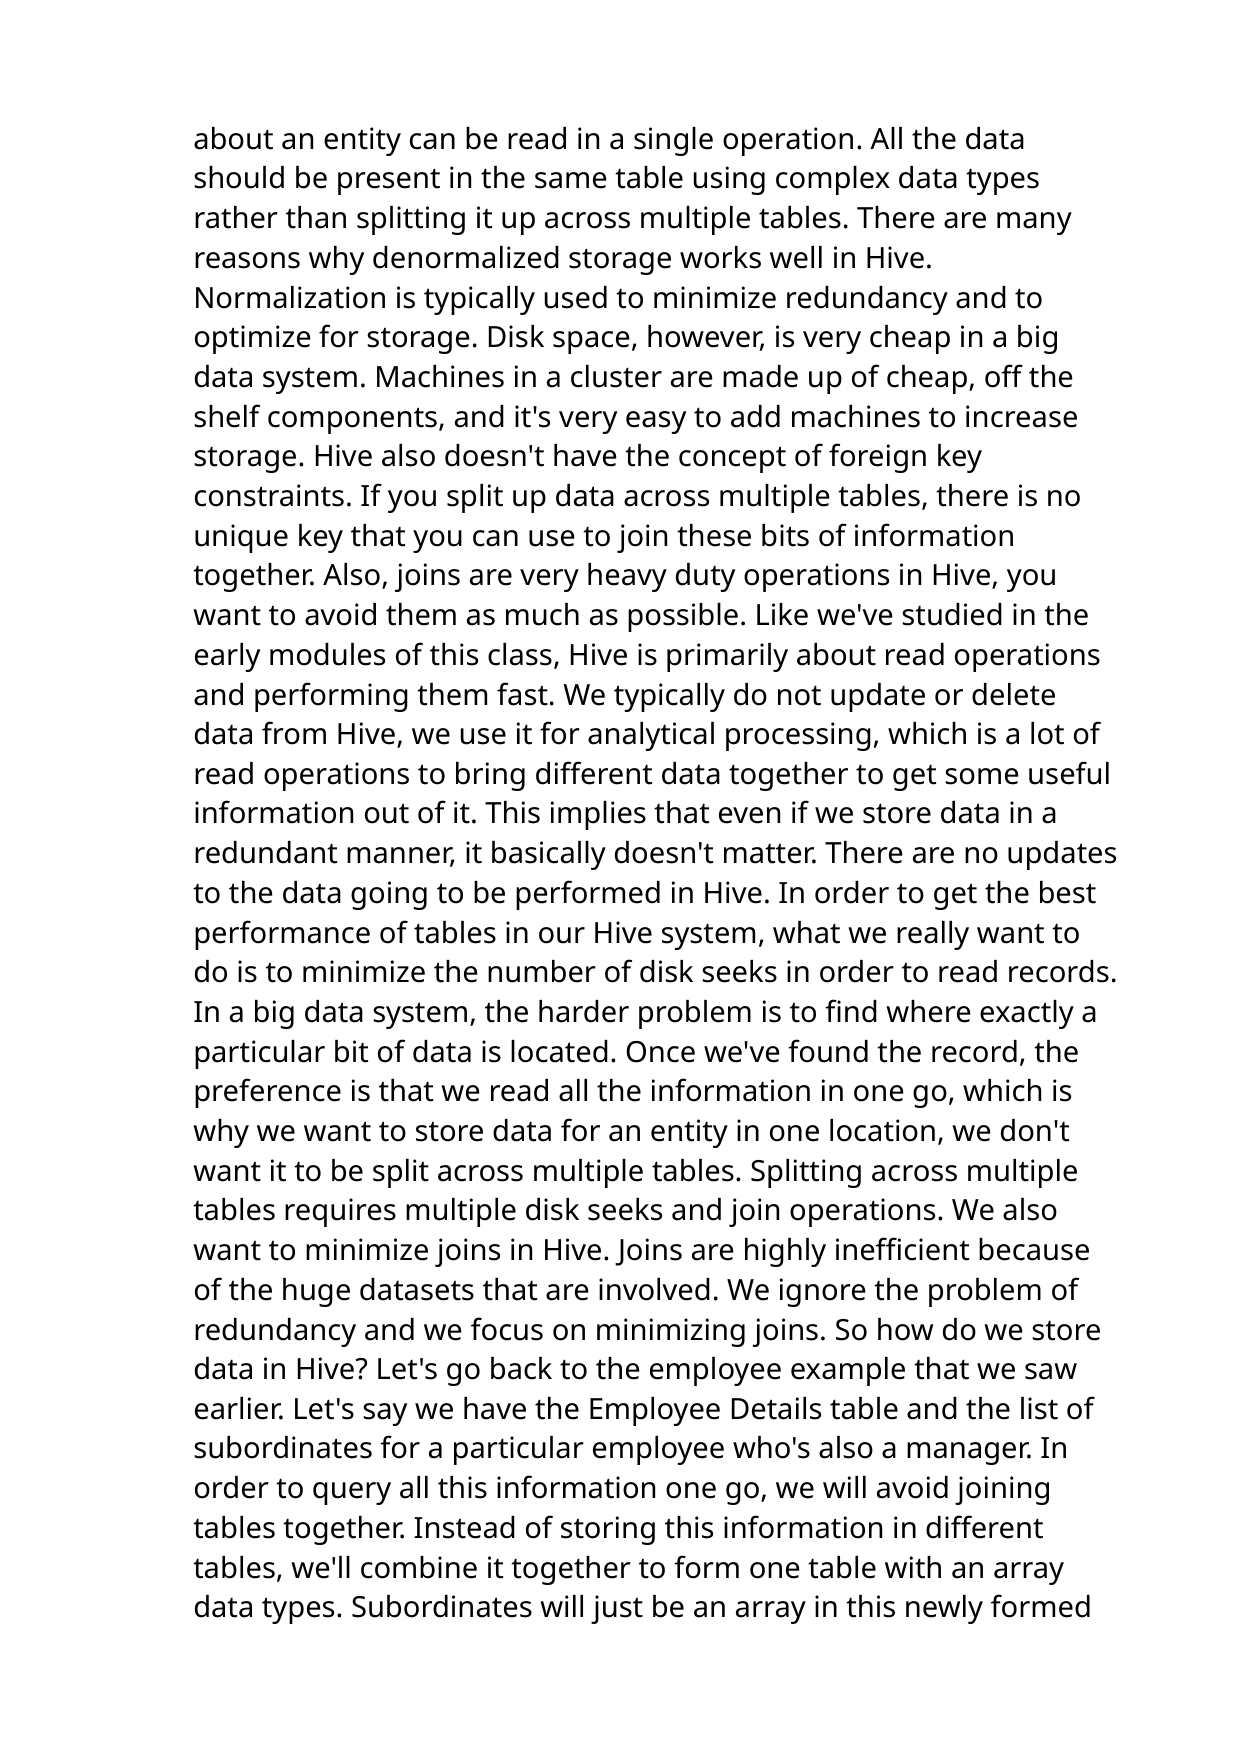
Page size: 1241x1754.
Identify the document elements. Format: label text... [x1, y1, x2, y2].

list about an entity can be read in a single operation. All the data should be present in the same table using complex data types rather than splitting it up across multiple tables. There are many reasons why denormalized storage works well in Hive. Normalization is typically used to minimize redundancy and to optimize for storage. Disk space, however, is very cheap in a big data system. Machines in a cluster are made up of cheap, off the shelf components, and it's very easy to add machines to increase storage. Hive also doesn't have the concept of foreign key constraints. If you split up data across multiple tables, there is no unique key that you can use to join these bits of information together. Also, joins are very heavy duty operations in Hive, you want to avoid them as much as possible. Like we've studied in the early modules of this class, Hive is primarily about read operations and performing them fast. We typically do not update or delete data from Hive, we use it for analytical processing, which is a lot of read operations to bring different data together to get some useful information out of it. This implies that even if we store data in a redundant manner, it basically doesn't matter. There are no updates to the data going to be performed in Hive. In order to get the best performance of tables in our Hive system, what we really want to do is to minimize the number of disk seeks in order to read records. In a big data system, the harder problem is to find where exactly a particular bit of data is located. Once we've found the record, the preference is that we read all the information in one go, which is why we want to store data for an entity in one location, we don't want it to be split across multiple tables. Splitting across multiple tables requires multiple disk seeks and join operations. We also want to minimize joins in Hive. Joins are highly inefficient because of the huge datasets that are involved. We ignore the problem of redundancy and we focus on minimizing joins. So how do we store data in Hive? Let's go back to the employee example that we saw earlier. Let's say we have the Employee Details table and the list of subordinates for a particular employee who's also a manager. In order to query all this information one go, we will avoid joining tables together. Instead of storing this information in different tables, we'll combine it together to form one table with an array data types. Subordinates will just be an array in this newly formed [156, 118, 1122, 1626]
